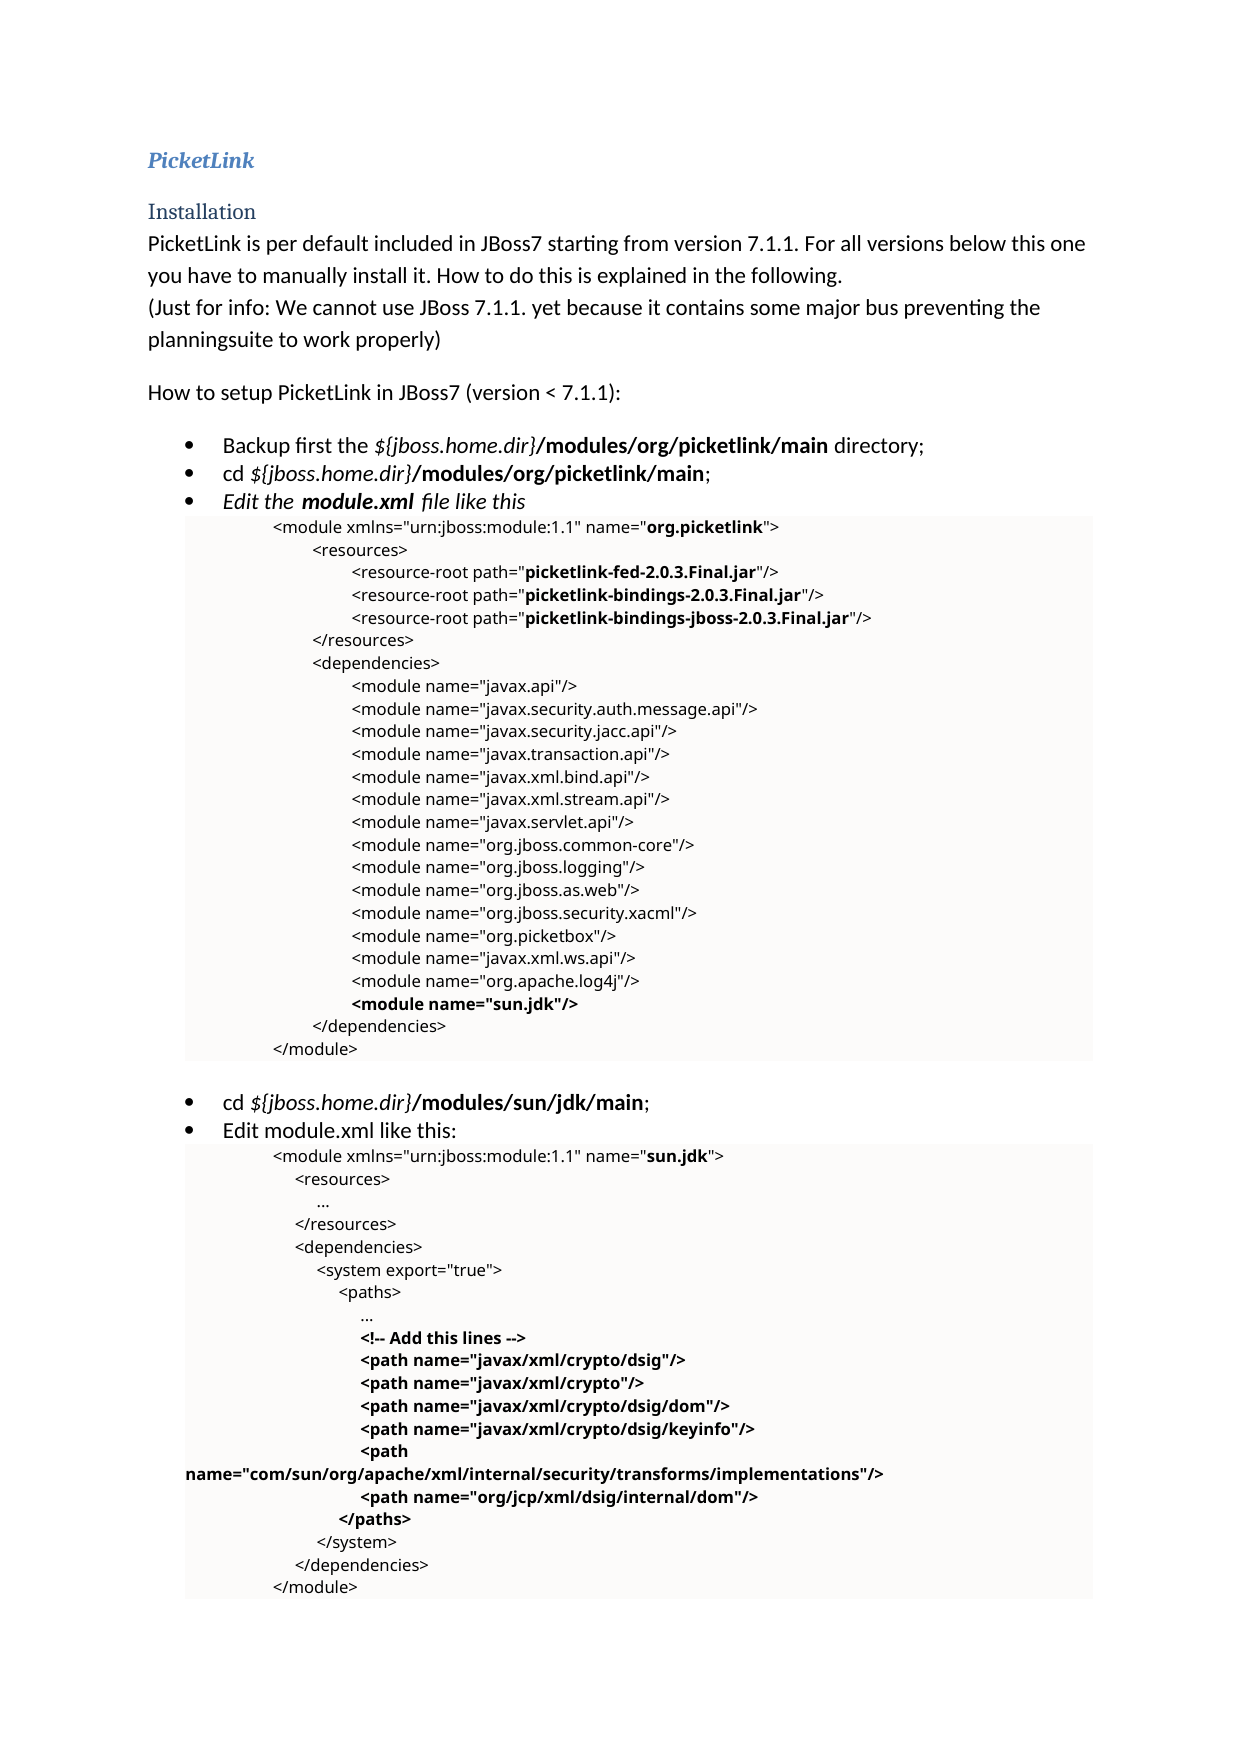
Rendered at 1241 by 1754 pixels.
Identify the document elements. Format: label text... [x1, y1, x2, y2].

text <module name="org.jboss.common-core"/> [185, 833, 1093, 856]
text </dependencies> [185, 1015, 1093, 1038]
text <module name="javax.xml.bind.api"/> [185, 765, 1093, 788]
text <module name="org.jboss.as.web"/> [185, 879, 1093, 902]
text </resources> [185, 629, 1093, 652]
text <module name="javax.api"/> [185, 674, 1093, 697]
text <module name="org.apache.log4j"/> [185, 970, 1093, 992]
text <module name="sun.jdk"/> [185, 992, 1093, 1015]
text <path name="com/sun/org/apache/xml/internal/security/transforms/implementations"/> [185, 1440, 1093, 1485]
list Edit module.xml like this: [185, 1117, 1093, 1144]
subtitle Installation [148, 199, 1093, 225]
text <path name="javax/xml/crypto/dsig/keyinfo"/> [185, 1417, 1093, 1440]
text <module xmlns="urn:jboss:module:1.1" name="sun.jdk"> [185, 1144, 1093, 1167]
text <path name="javax/xml/crypto/dsig/dom"/> [185, 1394, 1093, 1417]
list Edit the module.xml file like this [185, 487, 1093, 516]
text <paths> [185, 1281, 1093, 1303]
text </module> [185, 1038, 1093, 1061]
text </module> [185, 1576, 1093, 1599]
text ... [185, 1303, 1093, 1326]
text <module name="org.picketbox"/> [185, 924, 1093, 947]
text <path name="org/jcp/xml/dsig/internal/dom"/> [185, 1485, 1093, 1508]
text <module name="javax.security.jacc.api"/> [185, 720, 1093, 743]
text <module name="javax.transaction.api"/> [185, 743, 1093, 765]
text <system export="true"> [185, 1258, 1093, 1281]
text <path name="javax/xml/crypto/dsig"/> [185, 1349, 1093, 1372]
text <module name="javax.xml.stream.api"/> [185, 788, 1093, 811]
text </resources> [185, 1213, 1093, 1235]
text </paths> [185, 1508, 1093, 1531]
text </dependencies> [185, 1553, 1093, 1576]
text <dependencies> [185, 652, 1093, 674]
list Backup first the ${jboss.home.dir}/modules/org/picketlink/main directory; [185, 431, 1093, 459]
text PicketLink is per default included in JBoss7 starting from version 7.1.1. For all versions below this one you have to manually install it. How to do this is explained in the following. (Just for info: We cannot use JBoss 7.1.1. yet because it contains some major bus preventing the planningsuite to work properly) [148, 229, 1093, 353]
text How to setup PicketLink in JBoss7 (version < 7.1.1): [148, 378, 1093, 406]
text <resource-root path="picketlink-bindings-2.0.3.Final.jar"/> [185, 584, 1093, 606]
text <module name="javax.xml.ws.api"/> [185, 947, 1093, 970]
text <resources> [185, 538, 1093, 561]
list cd ${jboss.home.dir}/modules/sun/jdk/main; [185, 1088, 1093, 1117]
text <!-- Add this lines --> [185, 1326, 1093, 1349]
text <resources> [185, 1167, 1093, 1190]
text <resource-root path="picketlink-bindings-jboss-2.0.3.Final.jar"/> [185, 606, 1093, 629]
text <dependencies> [185, 1235, 1093, 1258]
text </system> [185, 1531, 1093, 1553]
text <module name="javax.servlet.api"/> [185, 811, 1093, 833]
text <path name="javax/xml/crypto"/> [185, 1372, 1093, 1394]
text <resource-root path="picketlink-fed-2.0.3.Final.jar"/> [185, 561, 1093, 584]
list cd ${jboss.home.dir}/modules/org/picketlink/main; [185, 459, 1093, 487]
subtitle PicketLink [148, 148, 1093, 174]
text <module xmlns="urn:jboss:module:1.1" name="org.picketlink"> [185, 516, 1093, 538]
text <module name="javax.security.auth.message.api"/> [185, 697, 1093, 720]
text ... [185, 1190, 1093, 1213]
text <module name="org.jboss.logging"/> [185, 856, 1093, 879]
text <module name="org.jboss.security.xacml"/> [185, 902, 1093, 924]
